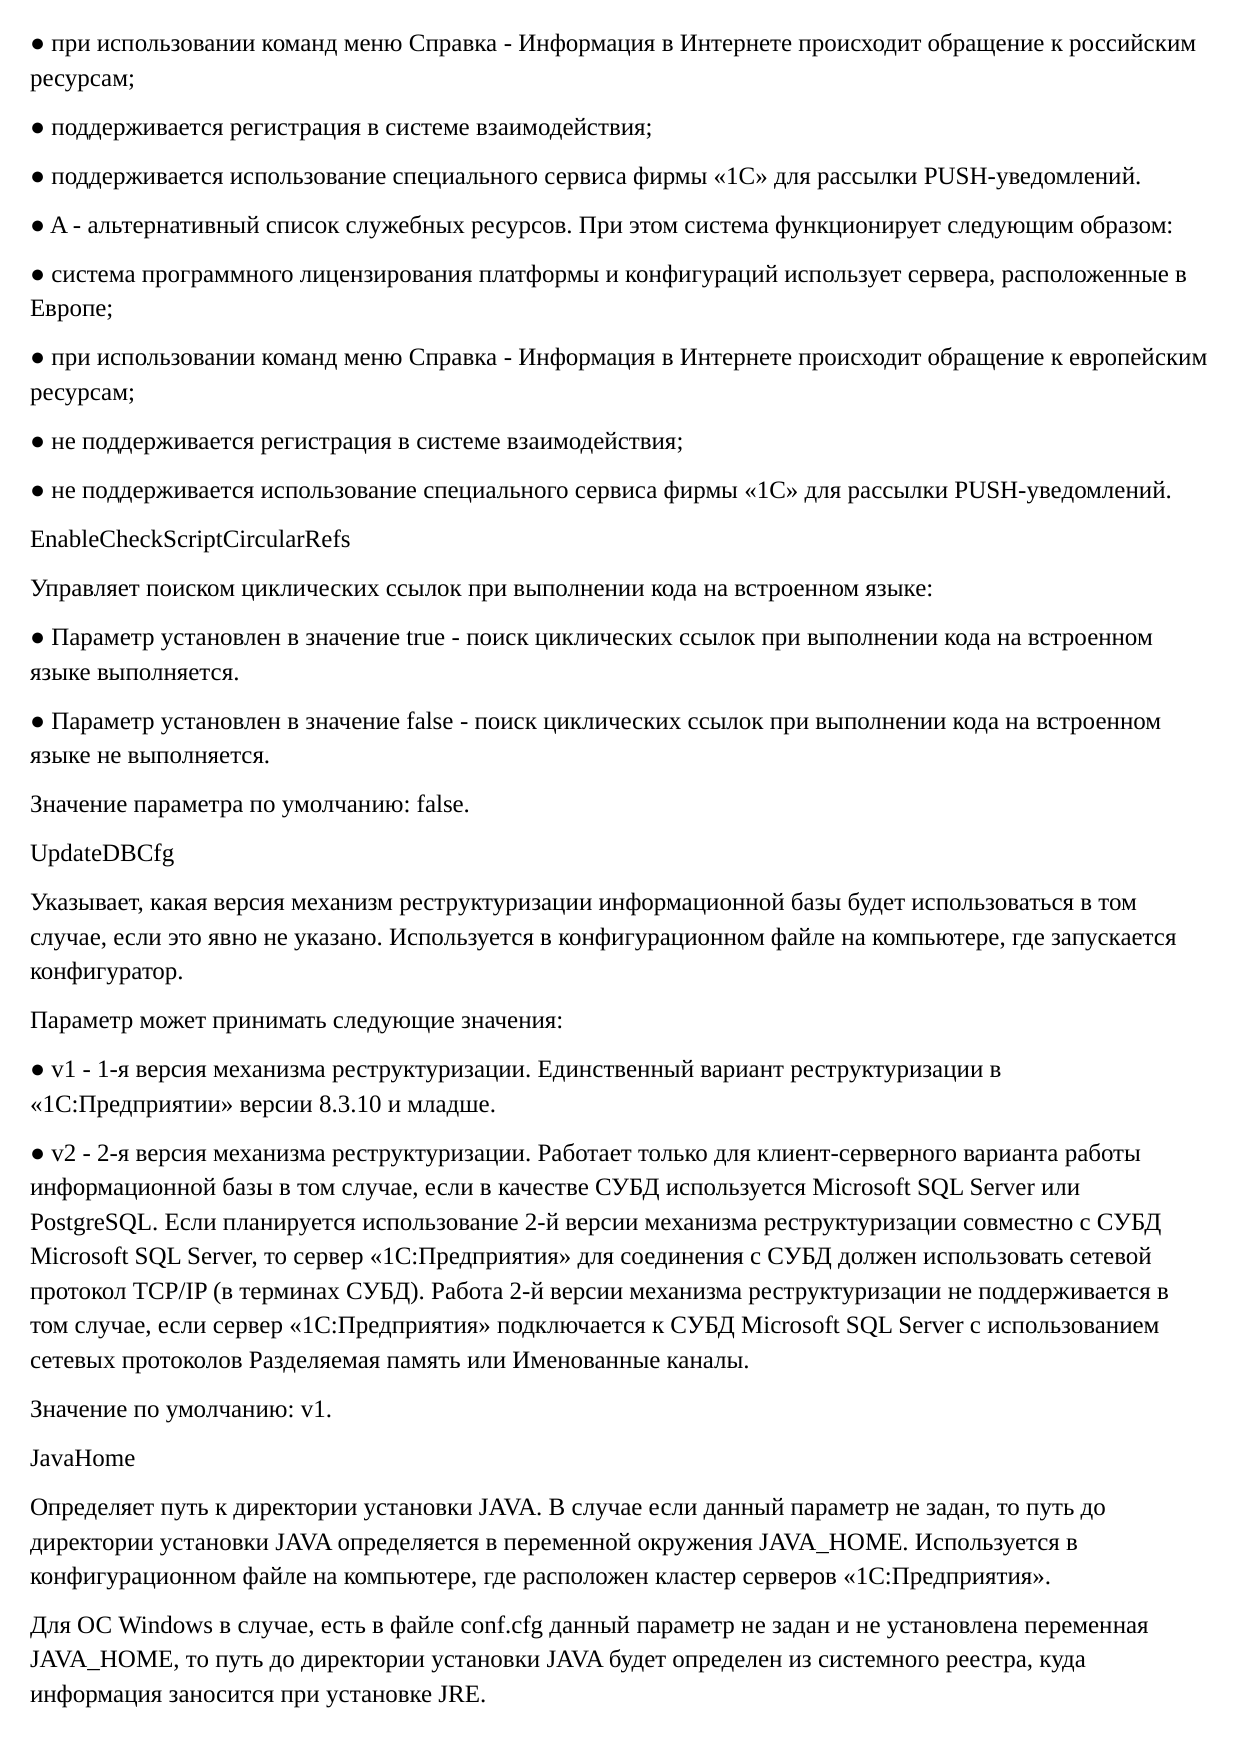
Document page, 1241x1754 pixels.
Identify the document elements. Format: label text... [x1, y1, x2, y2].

text ● система программного лицензирования платформы и конфигураций использует сервера, расположенные в Европе; [30, 259, 1211, 322]
text Значение параметра по умолчанию: false. [30, 789, 1211, 818]
text ● Параметр установлен в значение true ‑ поиск циклических ссылок при выполнении кода на встроенном языке выполняется. [30, 622, 1211, 685]
text ● при использовании команд меню Справка ‑ Информация в Интернете происходит обращение к российским ресурсам; [30, 28, 1211, 91]
text ● при использовании команд меню Справка ‑ Информация в Интернете происходит обращение к европейским ресурсам; [30, 342, 1211, 406]
text UpdateDBCfg [30, 838, 1211, 867]
text ● поддерживается регистрация в системе взаимодействия; [30, 112, 1211, 140]
text Управляет поиском циклических ссылок при выполнении кода на встроенном языке: [30, 573, 1211, 602]
text ● A ‑ альтернативный список служебных ресурсов. При этом система функционирует следующим образом: [30, 210, 1211, 238]
text ● v1 ‑ 1-я версия механизма реструктуризации. Единственный вариант реструктуризации в «1С:Предприятии» версии 8.3.10 и младше. [30, 1054, 1211, 1118]
text ● не поддерживается регистрация в системе взаимодействия; [30, 426, 1211, 455]
text Указывает, какая версия механизм реструктуризации информационной базы будет использоваться в том случае, если это явно не указано. Используется в конфигурационном файле на компьютере, где запускается конфигуратор. [30, 887, 1211, 985]
text EnableCheckScriptCircularRefs [30, 524, 1211, 553]
text ● Параметр установлен в значение false ‑ поиск циклических ссылок при выполнении кода на встроенном языке не выполняется. [30, 706, 1211, 769]
text Определяет путь к директории установки JAVA. В случае если данный параметр не задан, то путь до директории установки JAVA определяется в переменной окружения JAVA_HOME. Используется в конфигурационном файле на компьютере, где расположен кластер серверов «1С:Предприятия». [30, 1492, 1211, 1590]
text Значение по умолчанию: v1. [30, 1394, 1211, 1423]
text ● v2 ‑ 2-я версия механизма реструктуризации. Работает только для клиент-серверного варианта работы информационной базы в том случае, если в качестве СУБД используется Microsoft SQL Server или PostgreSQL. Если планируется использование 2-й версии механизма реструктуризации совместно с СУБД Microsoft SQL Server, то сервер «1С:Предприятия» для соединения с СУБД должен использовать сетевой протокол TCP/IP (в терминах СУБД). Работа 2-й версии механизма реструктуризации не поддерживается в том случае, если сервер «1С:Предприятия» подключается к СУБД Microsoft SQL Server с использованием сетевых протоколов Разделяемая память или Именованные каналы. [30, 1138, 1211, 1374]
text Параметр может принимать следующие значения: [30, 1005, 1211, 1034]
text Для ОС Windows в случае, есть в файле conf.cfg данный параметр не задан и не установлена переменная JAVA_HOME, то путь до директории установки JAVA будет определен из системного реестра, куда информация заносится при установке JRE. [30, 1610, 1211, 1708]
text ● не поддерживается использование специального сервиса фирмы «1С» для рассылки PUSH-уведомлений. [30, 475, 1211, 504]
text JavaHome [30, 1443, 1211, 1472]
text ● поддерживается использование специального сервиса фирмы «1С» для рассылки PUSH-уведомлений. [30, 161, 1211, 189]
